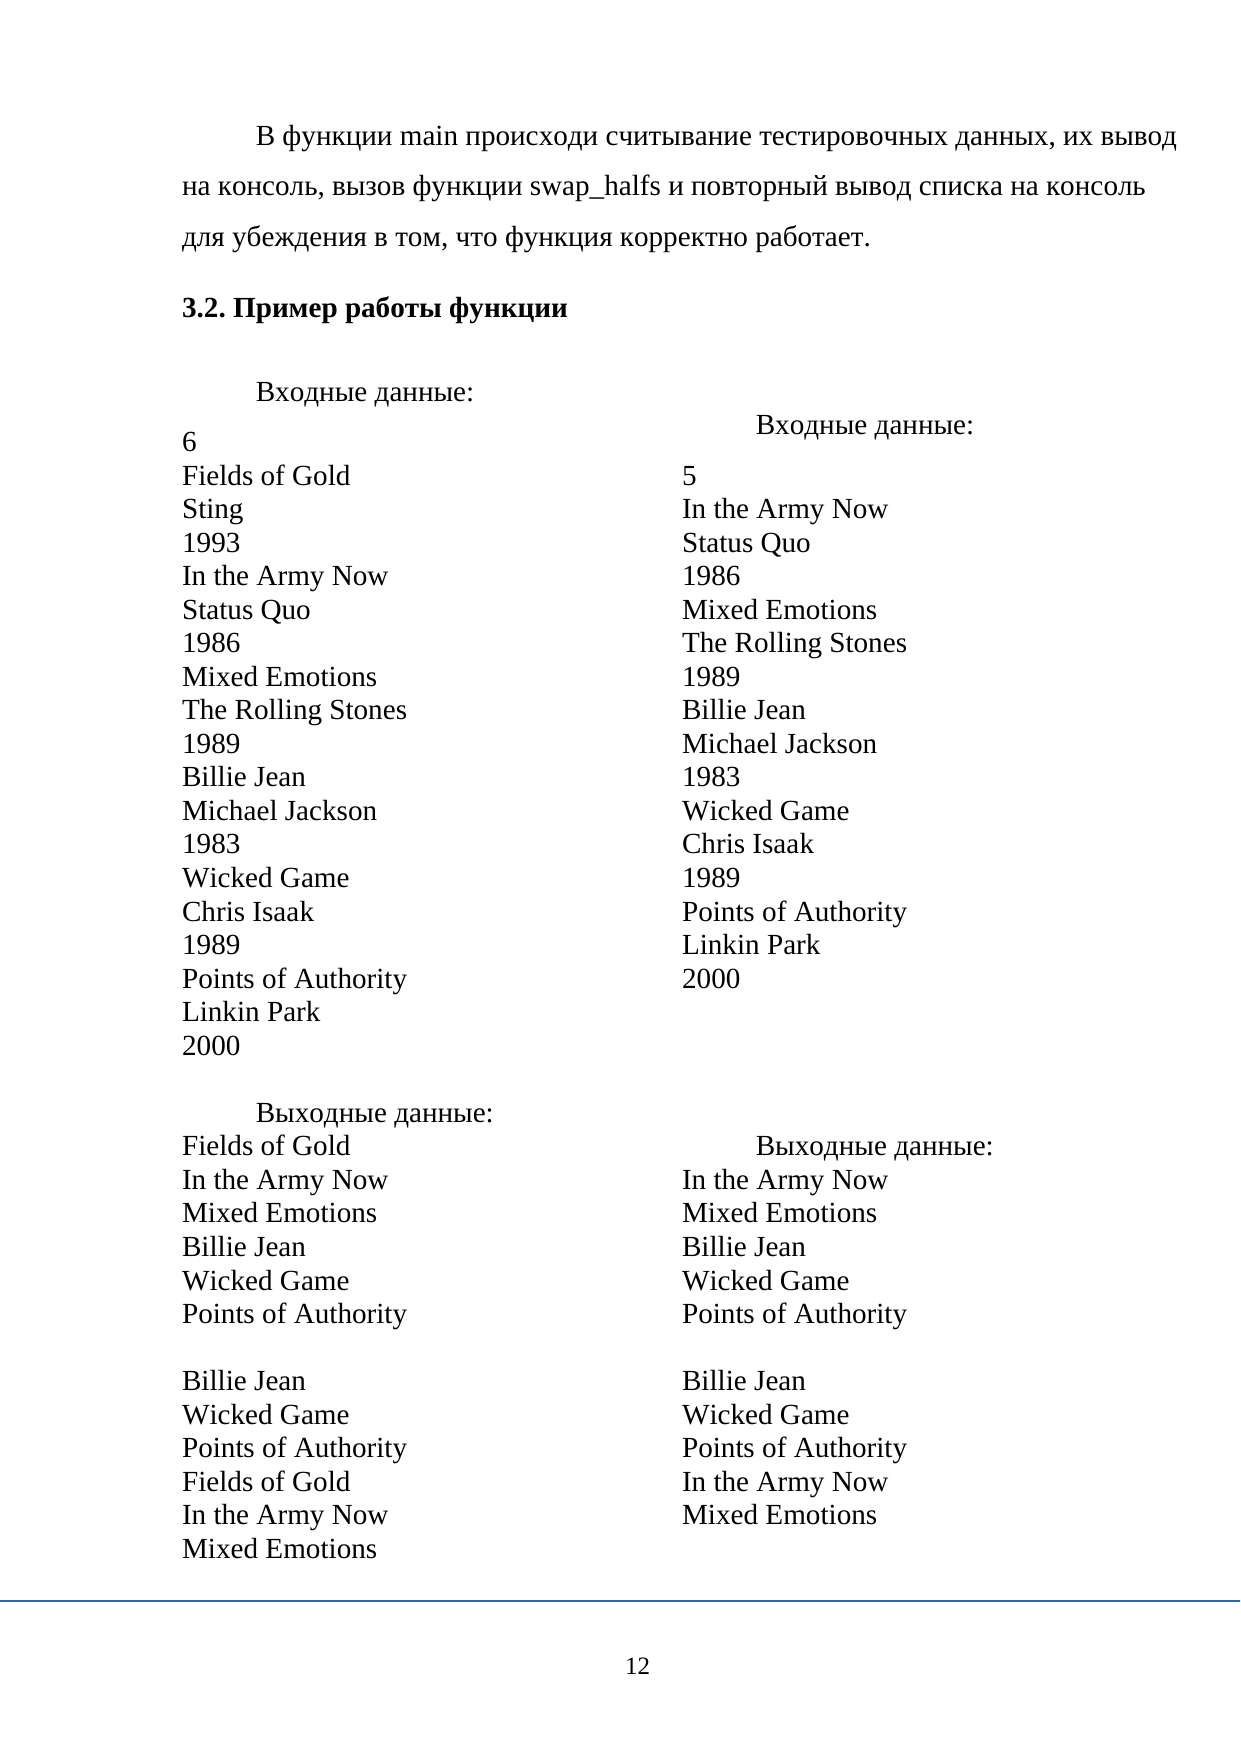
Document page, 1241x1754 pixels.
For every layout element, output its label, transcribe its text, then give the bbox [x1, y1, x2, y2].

text 2000 [182, 1028, 682, 1061]
text Mixed Emotions [182, 659, 682, 692]
text In the Army Now [682, 1464, 1182, 1497]
text Входные данные: [682, 407, 1182, 441]
text Mixed Emotions [682, 1497, 1182, 1531]
text In the Army Now [182, 558, 682, 592]
text Points of Authority [682, 894, 1182, 927]
text Chris Isaak [682, 827, 1182, 860]
text В функции main происходи считывание тестировочных данных, их вывод на консоль, вызов функции swap_halfs и повторный вывод списка на консоль для убеждения в том, что функция корректно работает. [182, 118, 1182, 252]
text Points of Authority [682, 1430, 1182, 1464]
text 1993 [182, 525, 682, 558]
subtitle 3.2. Пример работы функции [182, 290, 1182, 323]
text Входные данные: [182, 374, 682, 407]
text Wicked Game [182, 860, 682, 894]
text Michael Jackson [682, 726, 1182, 759]
text Michael Jackson [182, 793, 682, 827]
text 1983 [682, 759, 1182, 793]
text Points of Authority [182, 1430, 682, 1464]
text Status Quo [182, 592, 682, 625]
text Chris Isaak [182, 894, 682, 927]
text In the Army Now [682, 491, 1182, 525]
text Billie Jean [182, 1229, 682, 1263]
text 6 [182, 424, 682, 458]
text Wicked Game [182, 1263, 682, 1296]
text Wicked Game [682, 793, 1182, 827]
text 1989 [182, 726, 682, 759]
text Wicked Game [682, 1263, 1182, 1296]
text In the Army Now [682, 1162, 1182, 1196]
text Billie Jean [682, 1229, 1182, 1263]
text Mixed Emotions [682, 592, 1182, 625]
text 1986 [182, 625, 682, 659]
text Points of Authority [182, 961, 682, 994]
text Wicked Game [682, 1397, 1182, 1430]
text In the Army Now [182, 1162, 682, 1196]
text The Rolling Stones [682, 625, 1182, 659]
text 1989 [182, 927, 682, 961]
text Mixed Emotions [682, 1196, 1182, 1229]
text Mixed Emotions [182, 1196, 682, 1229]
text 2000 [682, 961, 1182, 994]
text Status Quo [682, 525, 1182, 558]
text 1986 [682, 558, 1182, 592]
text Billie Jean [682, 1363, 1182, 1397]
text Points of Authority [182, 1296, 682, 1330]
text 1989 [682, 860, 1182, 894]
text 1989 [682, 659, 1182, 692]
text Linkin Park [682, 927, 1182, 961]
text 1983 [182, 827, 682, 860]
text Billie Jean [182, 759, 682, 793]
text Billie Jean [182, 1363, 682, 1397]
text Linkin Park [182, 994, 682, 1028]
text Sting [182, 491, 682, 525]
text Fields of Gold [182, 458, 682, 491]
text Mixed Emotions [182, 1531, 682, 1564]
text Points of Authority [682, 1296, 1182, 1330]
text Выходные данные: [182, 1095, 682, 1128]
text Fields of Gold [182, 1128, 682, 1162]
text The Rolling Stones [182, 692, 682, 726]
text 5 [682, 458, 1182, 491]
text In the Army Now [182, 1497, 682, 1531]
text Wicked Game [182, 1397, 682, 1430]
text Fields of Gold [182, 1464, 682, 1497]
text Billie Jean [682, 692, 1182, 726]
text Выходные данные: [682, 1128, 1182, 1162]
